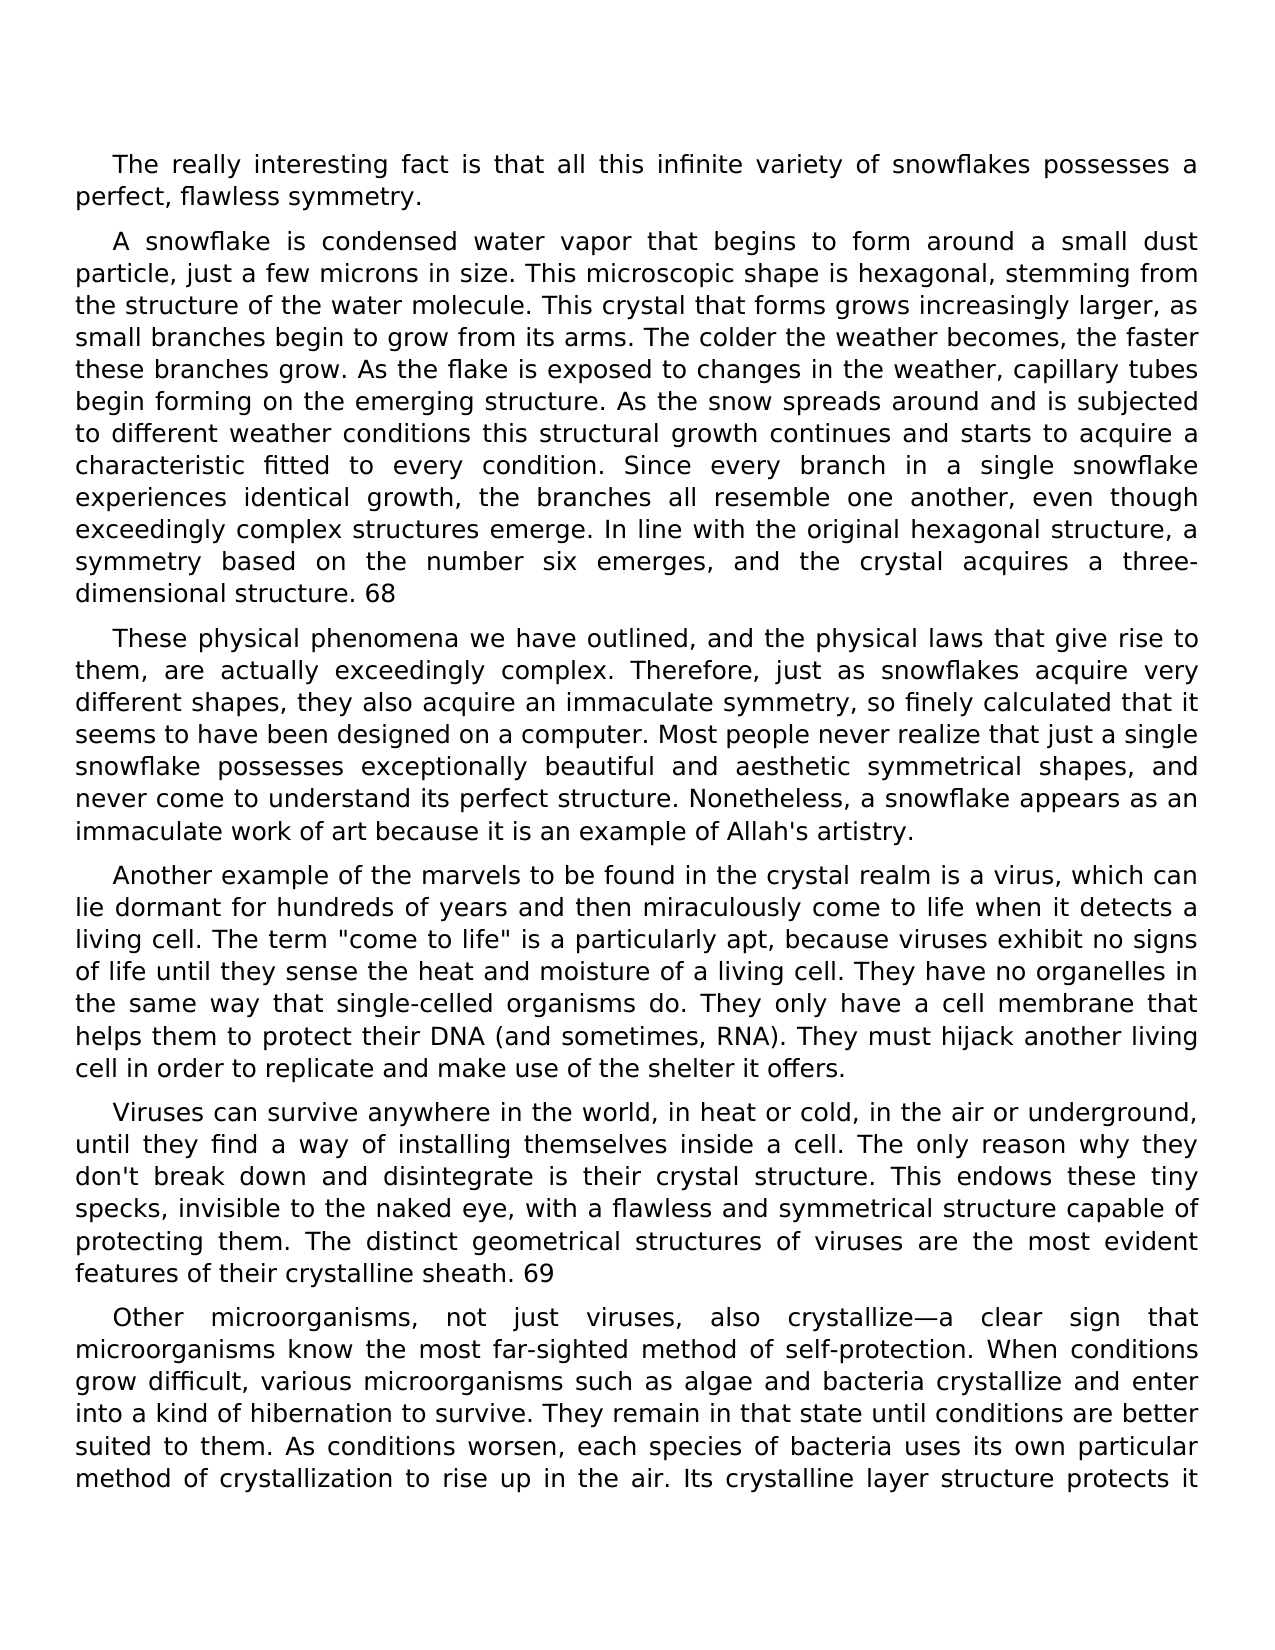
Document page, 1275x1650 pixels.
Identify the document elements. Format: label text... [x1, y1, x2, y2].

text Other microorganisms, not just viruses, also crystallize—a clear sign that microorganisms know the most far-sighted method of self-protection. When conditions grow difficult, various microorganisms such as algae and bacteria crystallize and enter into a kind of hibernation to survive. They remain in that state until conditions are better suited to them. As conditions worsen, each species of bacteria uses its own particular method of crystallization to rise up in the air. Its crystalline layer structure protects it [75, 1303, 1200, 1493]
text These physical phenomena we have outlined, and the physical laws that give rise to them, are actually exceedingly complex. Therefore, just as snowflakes acquire very different shapes, they also acquire an immaculate symmetry, so finely calculated that it seems to have been designed on a computer. Most people never realize that just a single snowflake possesses exceptionally beautiful and aesthetic symmetrical shapes, and never come to understand its perfect structure. Nonetheless, a snowflake appears as an immaculate work of art because it is an example of Allah's artistry. [75, 624, 1200, 846]
text The really interesting fact is that all this infinite variety of snowflakes possesses a perfect, flawless symmetry. [75, 150, 1200, 211]
text A snowflake is condensed water vapor that begins to form around a small dust particle, just a few microns in size. This microscopic shape is hexagonal, stemming from the structure of the water molecule. This crystal that forms grows increasingly larger, as small branches begin to grow from its arms. The colder the weather becomes, the faster these branches grow. As the flake is exposed to changes in the weather, capillary tubes begin forming on the emerging structure. As the snow spreads around and is subjected to different weather conditions this structural growth continues and starts to acquire a characteristic fitted to every condition. Since every branch in a single snowflake experiences identical growth, the branches all resemble one another, even though exceedingly complex structures emerge. In line with the original hexagonal structure, a symmetry based on the number six emerges, and the crystal acquires a three-dimensional structure. 68 [75, 227, 1200, 609]
text Viruses can survive anywhere in the world, in heat or cold, in the air or underground, until they find a way of installing themselves inside a cell. The only reason why they don't break down and disintegrate is their crystal structure. This endows these tiny specks, invisible to the naked eye, with a flawless and symmetrical structure capable of protecting them. The distinct geometrical structures of viruses are the most evident features of their crystalline sheath. 69 [75, 1098, 1200, 1288]
text Another example of the marvels to be found in the crystal realm is a virus, which can lie dormant for hundreds of years and then miraculously come to life when it detects a living cell. The term "come to life" is a particularly apt, because viruses exhibit no signs of life until they sense the heat and moisture of a living cell. They have no organelles in the same way that single-celled organisms do. They only have a cell membrane that helps them to protect their DNA (and sometimes, RNA). They must hijack another living cell in order to replicate and make use of the shelter it offers. [75, 861, 1200, 1083]
